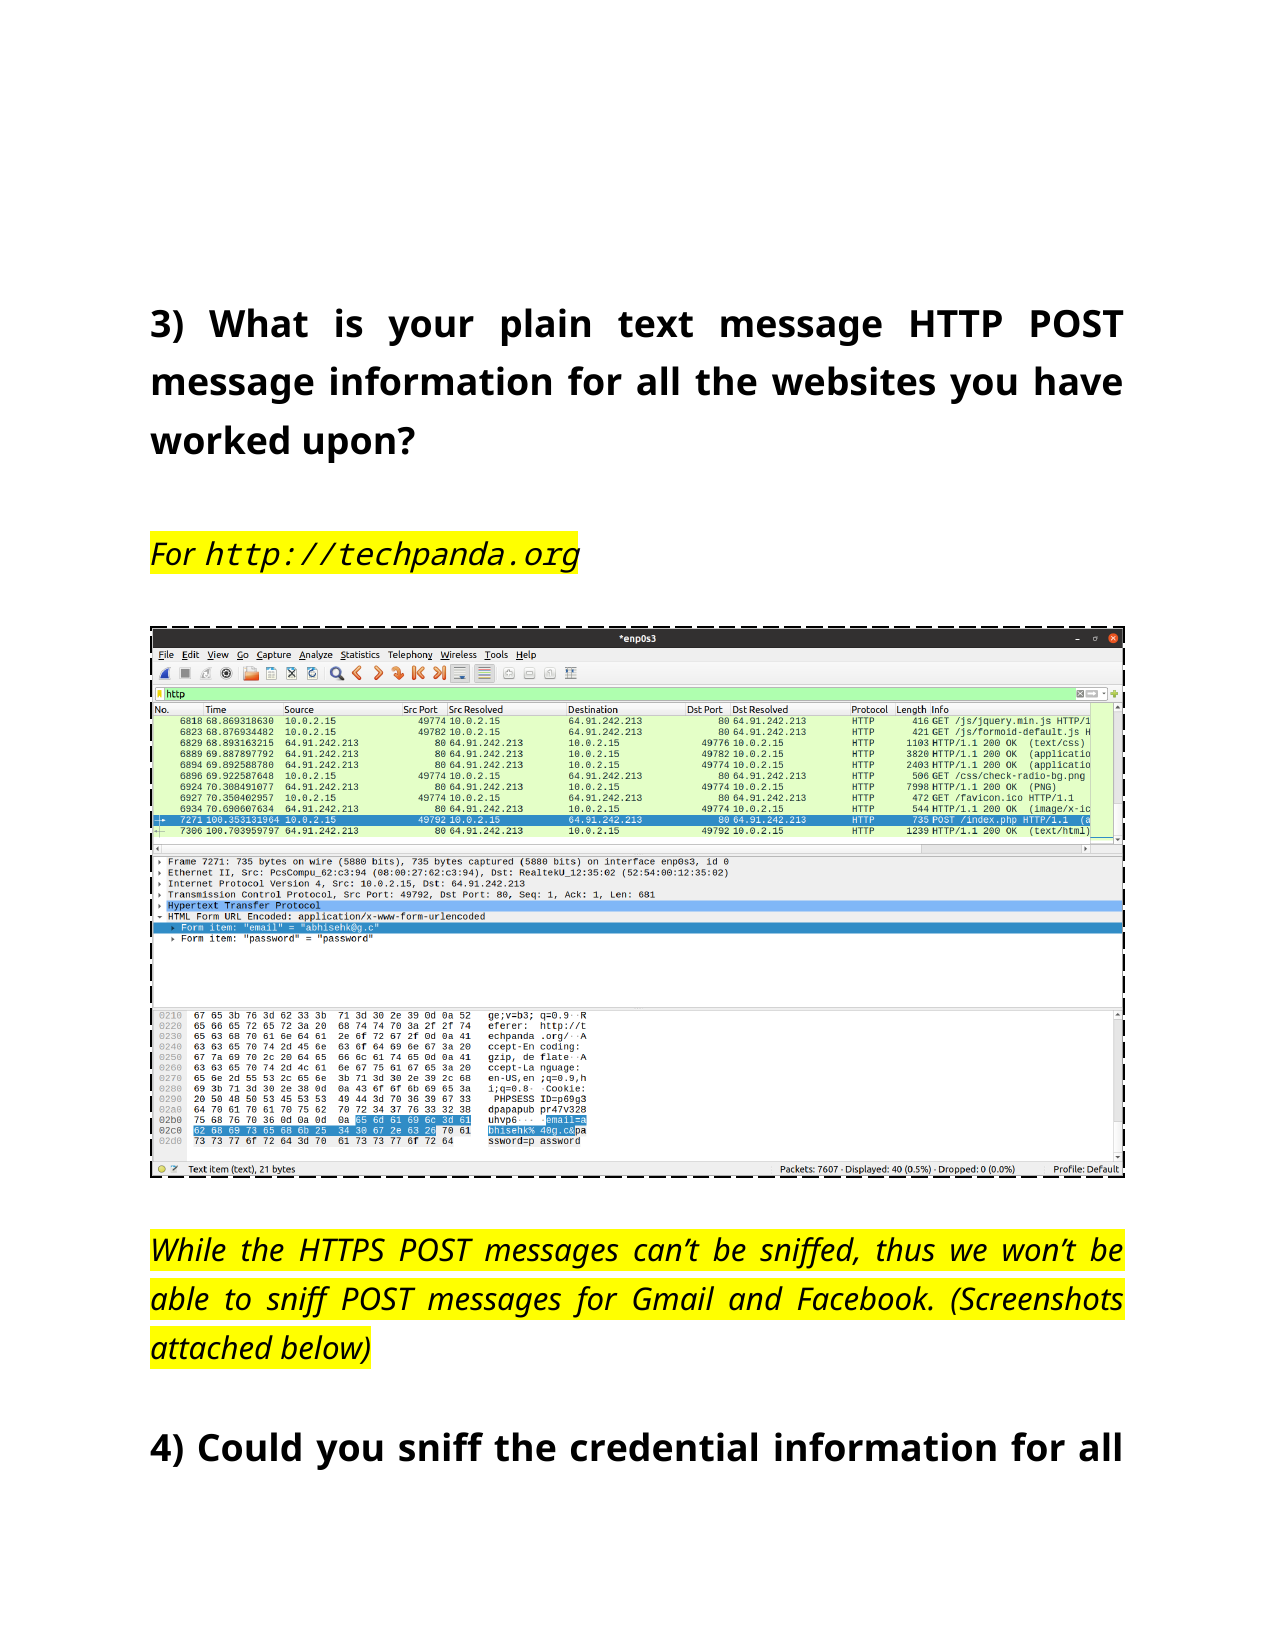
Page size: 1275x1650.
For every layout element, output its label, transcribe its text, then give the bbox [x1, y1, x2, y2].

list 4) Could you sniff the credential information for all [150, 1421, 1125, 1472]
picture [152, 628, 1123, 1176]
list 3) What is your plain text message HTTP POST message information for all the websites you have worked upon? [150, 297, 1125, 465]
text For http://techpanda.org [150, 531, 1125, 574]
text While the HTTPS POST messages can’t be sniffed, thus we won’t be able to sniff POST messages for Gmail and Facebook. (Screenshots attached below) [150, 1228, 1125, 1369]
